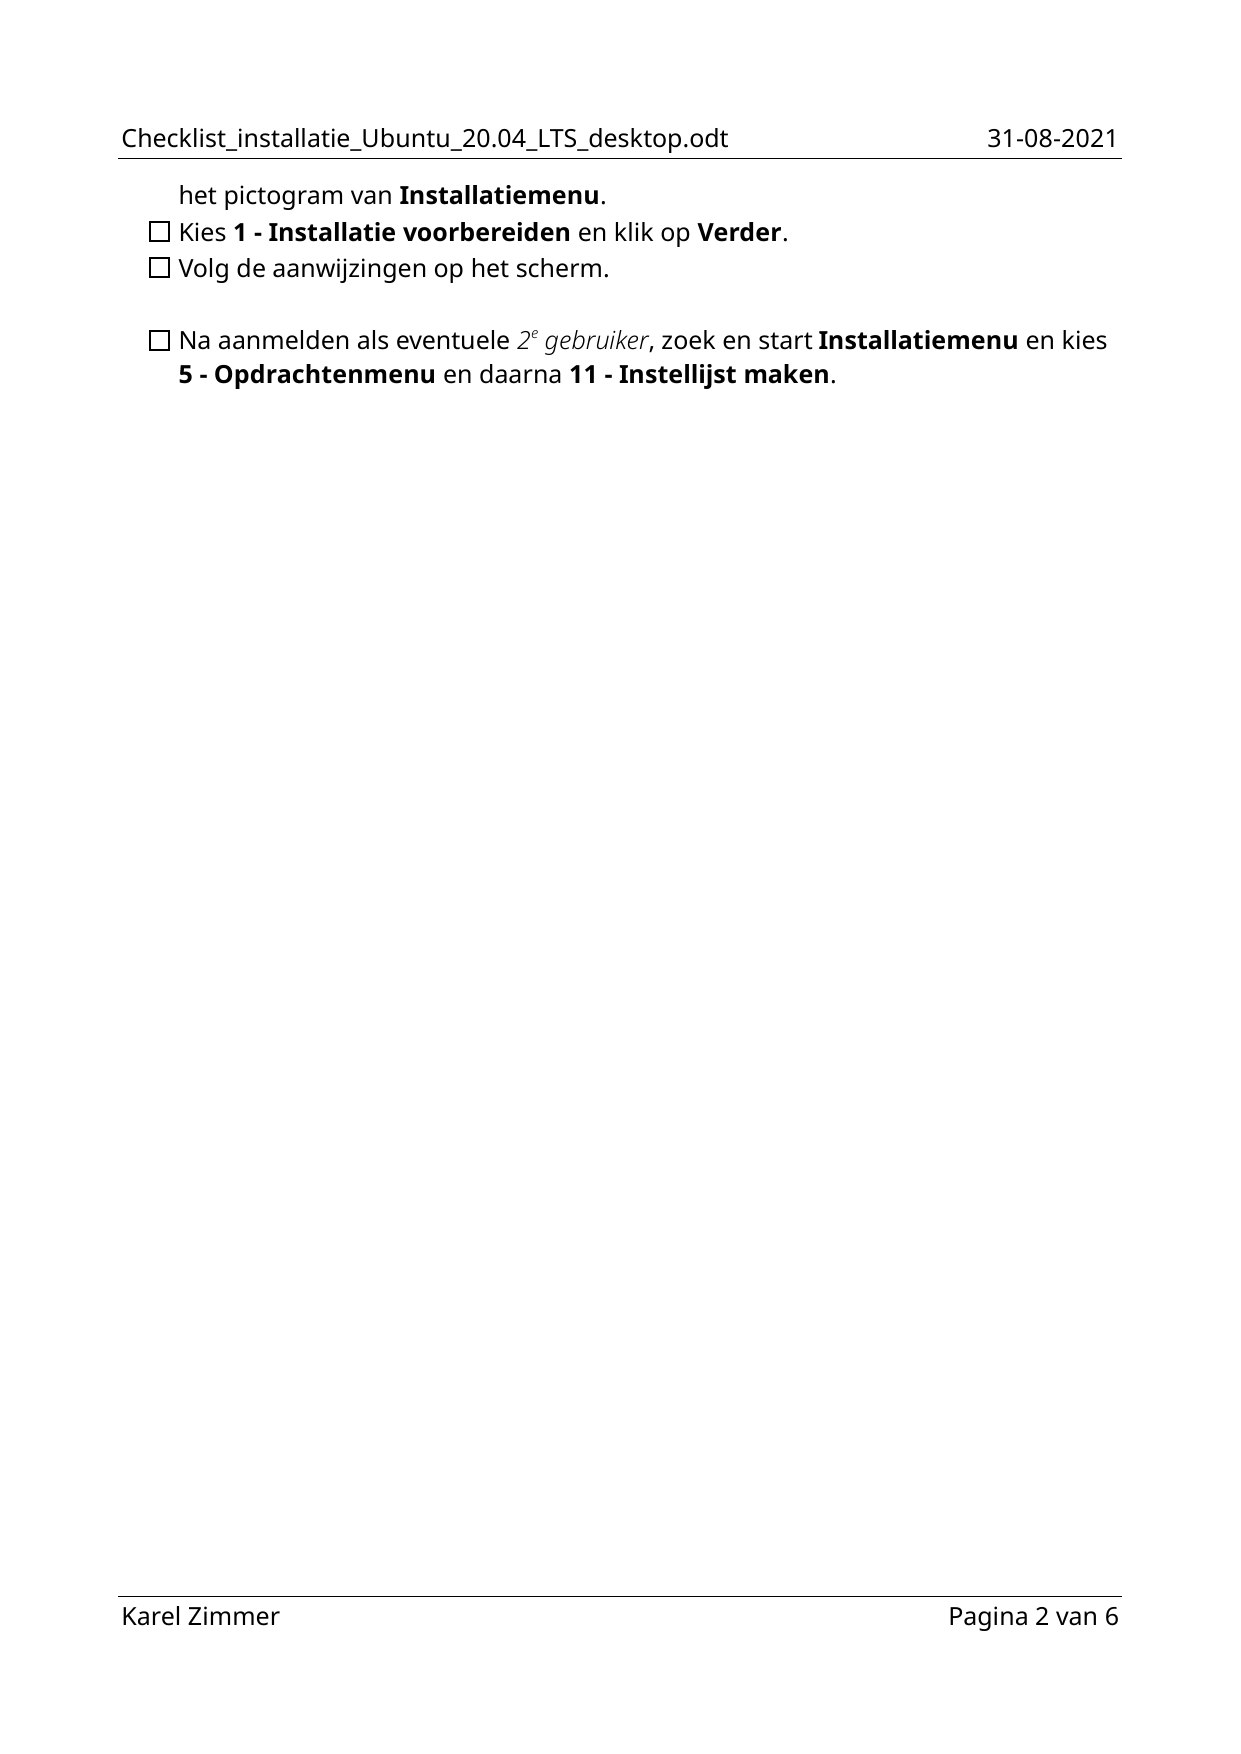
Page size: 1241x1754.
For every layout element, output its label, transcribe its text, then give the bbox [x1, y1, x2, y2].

table_cell [141, 250, 177, 286]
table_cell [141, 322, 177, 392]
table_cell Na aanmelden als eventuele 2e gebruiker, zoek en start Installatiemenu en kies 5 - Opdrachtenmenu en daarna 11 - Instellijst maken. [177, 322, 1120, 392]
table_cell Volg de aanwijzingen op het scherm. [177, 250, 1120, 286]
table_cell Kies 1 - Installatie voorbereiden en klik op Verder. [177, 213, 1120, 249]
table_cell het pictogram van Installatiemenu. [177, 177, 1120, 213]
table_cell [177, 286, 1120, 322]
table_cell [141, 177, 177, 213]
table_cell [141, 213, 177, 249]
table_cell [141, 286, 177, 322]
